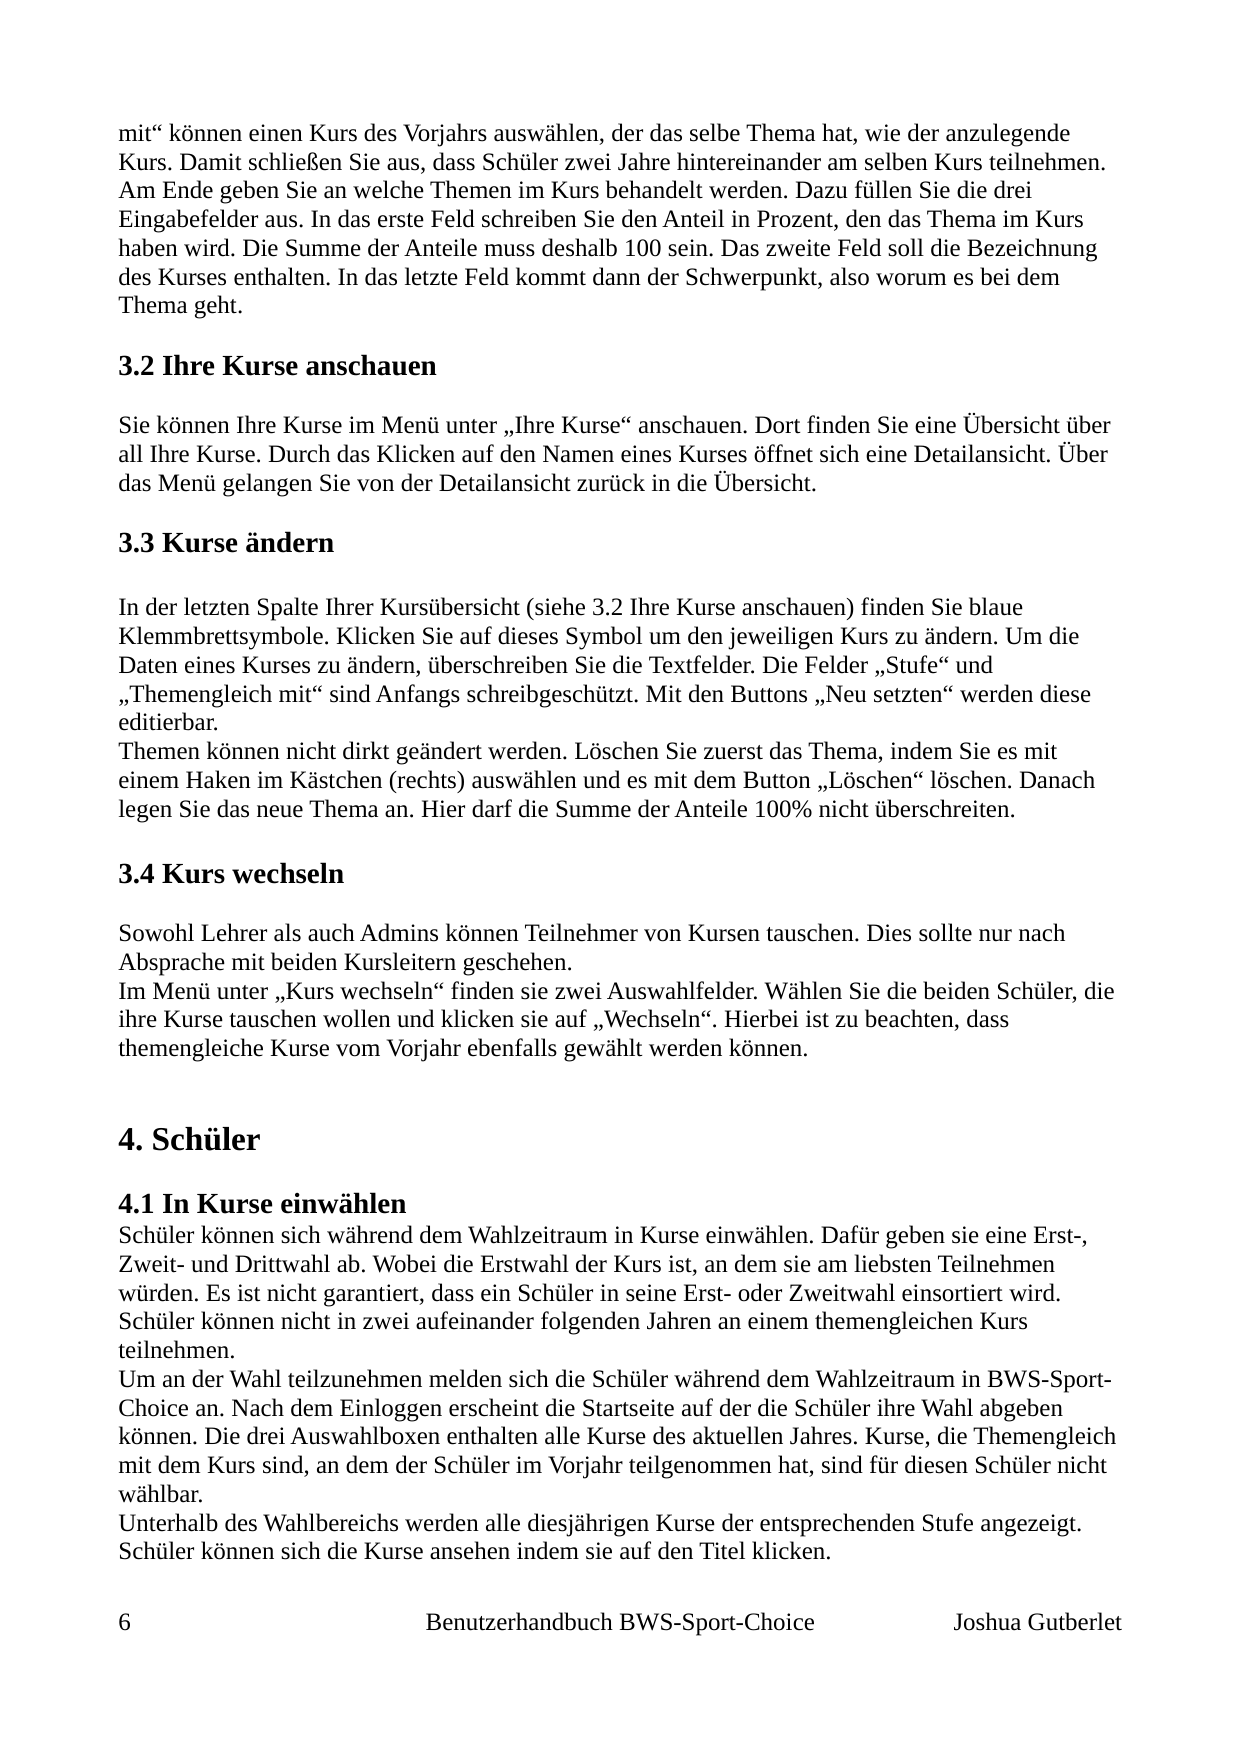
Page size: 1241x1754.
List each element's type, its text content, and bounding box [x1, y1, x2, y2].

text Unterhalb des Wahlbereichs werden alle diesjährigen Kurse der entsprechenden Stufe angezeigt. Schüler können sich die Kurse ansehen indem sie auf den Titel klicken. [118, 1508, 1122, 1565]
text 4.1 In Kurse einwählen [118, 1187, 1122, 1220]
text 3.3 Kurse ändern [118, 525, 1122, 559]
text 4. Schüler [118, 1119, 1122, 1158]
text In der letzten Spalte Ihrer Kursübersicht (siehe 3.2 Ihre Kurse anschauen) finden Sie blaue Klemmbrettsymbole. Klicken Sie auf dieses Symbol um den jeweiligen Kurs zu ändern. Um die Daten eines Kurses zu ändern, überschreiben Sie die Textfelder. Die Felder „Stufe“ und „Themengleich mit“ sind Anfangs schreibgeschützt. Mit den Buttons „Neu setzten“ werden diese editierbar. [118, 592, 1122, 736]
text mit“ können einen Kurs des Vorjahrs auswählen, der das selbe Thema hat, wie der anzulegende Kurs. Damit schließen Sie aus, dass Schüler zwei Jahre hintereinander am selben Kurs teilnehmen. Am Ende geben Sie an welche Themen im Kurs behandelt werden. Dazu füllen Sie die drei Eingabefelder aus. In das erste Feld schreiben Sie den Anteil in Prozent, den das Thema im Kurs haben wird. Die Summe der Anteile muss deshalb 100 sein. Das zweite Feld soll die Bezeichnung des Kurses enthalten. In das letzte Feld kommt dann der Schwerpunkt, also worum es bei dem Thema geht. [118, 118, 1122, 319]
text Themen können nicht dirkt geändert werden. Löschen Sie zuerst das Thema, indem Sie es mit einem Haken im Kästchen (rechts) auswählen und es mit dem Button „Löschen“ löschen. Danach legen Sie das neue Thema an. Hier darf die Summe der Anteile 100% nicht überschreiten. [118, 736, 1122, 822]
text Schüler können sich während dem Wahlzeitraum in Kurse einwählen. Dafür geben sie eine Erst-, Zweit- und Drittwahl ab. Wobei die Erstwahl der Kurs ist, an dem sie am liebsten Teilnehmen würden. Es ist nicht garantiert, dass ein Schüler in seine Erst- oder Zweitwahl einsortiert wird. Schüler können nicht in zwei aufeinander folgenden Jahren an einem themengleichen Kurs teilnehmen. Um an der Wahl teilzunehmen melden sich die Schüler während dem Wahlzeitraum in BWS-Sport-Choice an. Nach dem Einloggen erscheint die Startseite auf der die Schüler ihre Wahl abgeben können. Die drei Auswahlboxen enthalten alle Kurse des aktuellen Jahres. Kurse, die Themengleich mit dem Kurs sind, an dem der Schüler im Vorjahr teilgenommen hat, sind für diesen Schüler nicht wählbar. [118, 1220, 1122, 1508]
text 3.2 Ihre Kurse anschauen [118, 348, 1122, 382]
text Sie können Ihre Kurse im Menü unter „Ihre Kurse“ anschauen. Dort finden Sie eine Übersicht über all Ihre Kurse. Durch das Klicken auf den Namen eines Kurses öffnet sich eine Detailansicht. Über das Menü gelangen Sie von der Detailansicht zurück in die Übersicht. [118, 410, 1122, 497]
text 3.4 Kurs wechseln [118, 856, 1122, 889]
text Im Menü unter „Kurs wechseln“ finden sie zwei Auswahlfelder. Wählen Sie die beiden Schüler, die ihre Kurse tauschen wollen und klicken sie auf „Wechseln“. Hierbei ist zu beachten, dass themengleiche Kurse vom Vorjahr ebenfalls gewählt werden können. [118, 976, 1122, 1062]
text Sowohl Lehrer als auch Admins können Teilnehmer von Kursen tauschen. Dies sollte nur nach Absprache mit beiden Kursleitern geschehen. [118, 918, 1122, 976]
